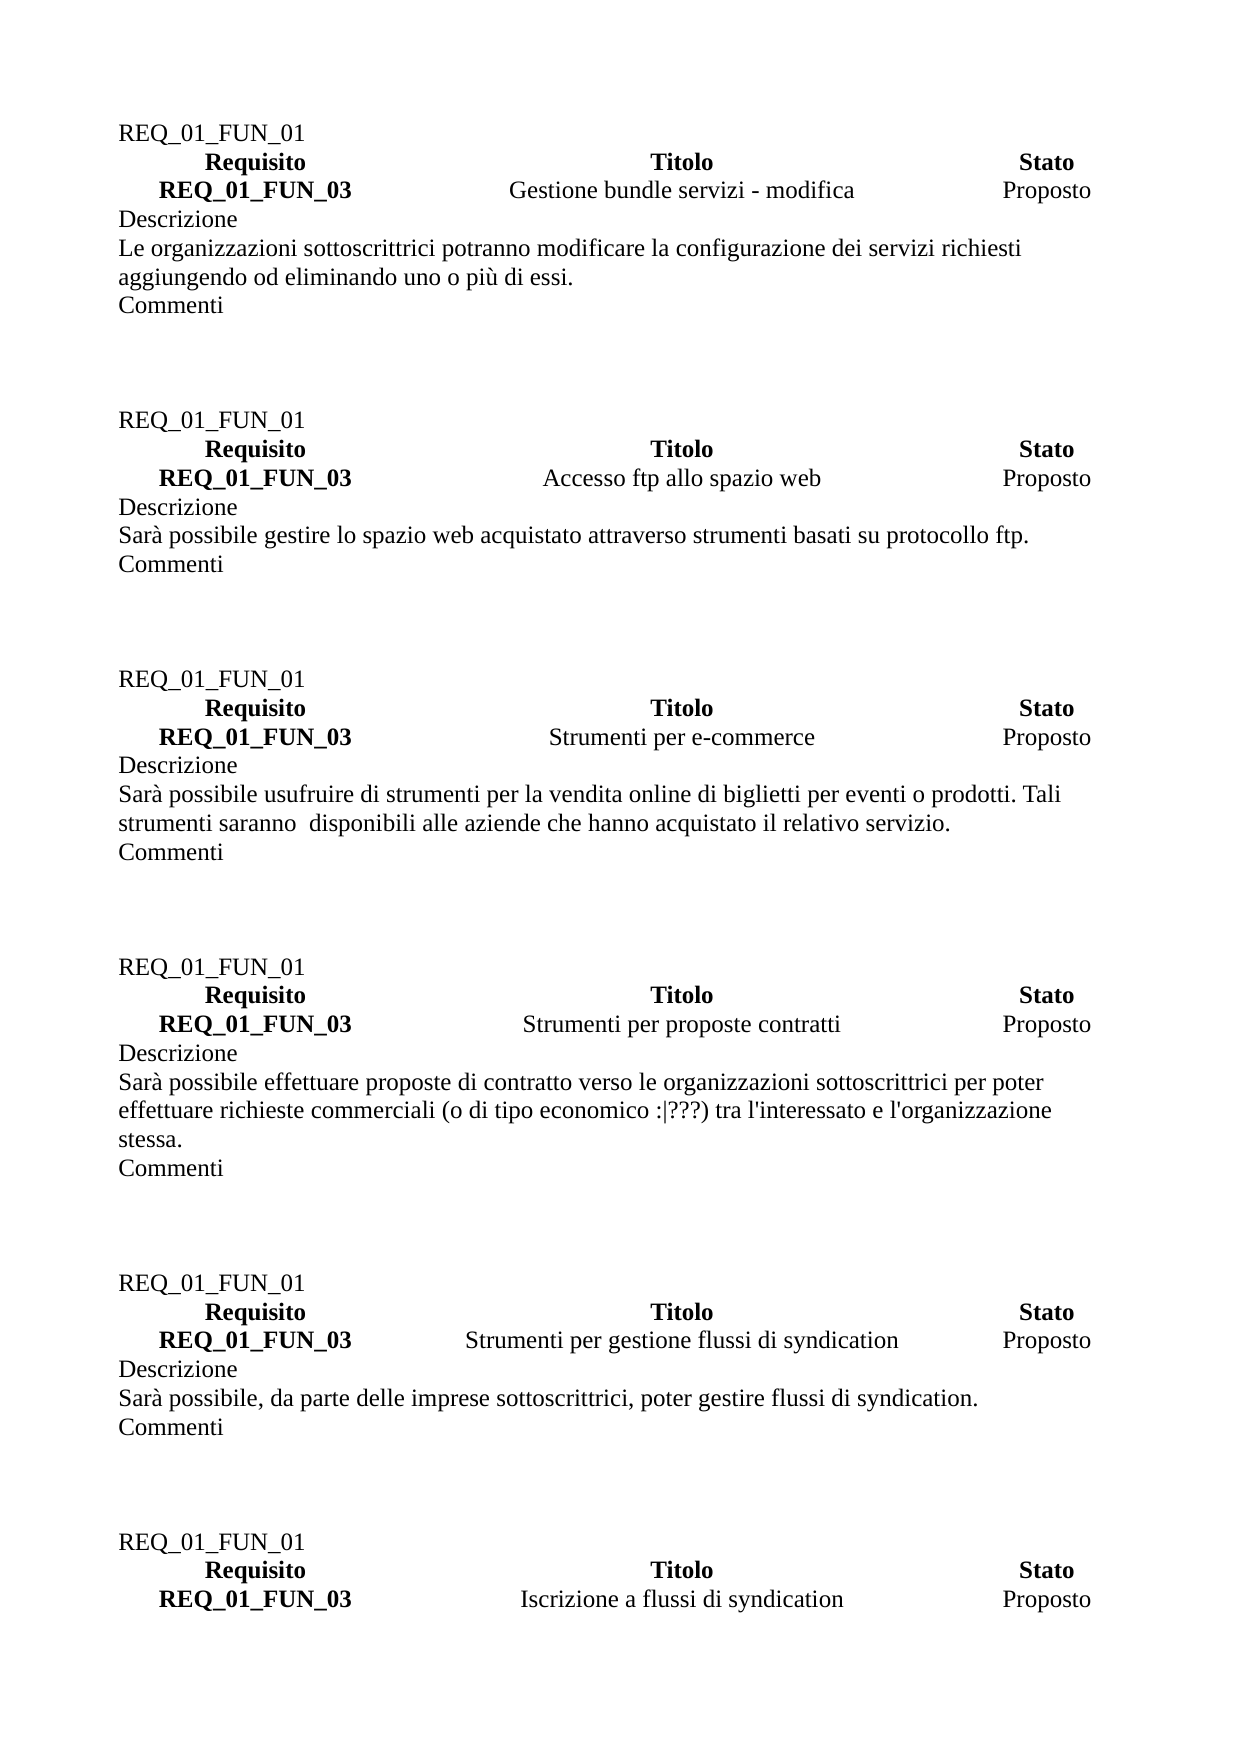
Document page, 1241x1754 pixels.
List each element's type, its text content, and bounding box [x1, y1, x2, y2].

table_header Requisito [107, 147, 404, 176]
table_cell Sarà possibile usufruire di strumenti per la vendita online di biglietti per eventi o prodotti. Tali strumenti saranno disponibili alle aziende che hanno acquistato il relativo servizio. [107, 779, 1133, 837]
table_header Stato [960, 147, 1133, 176]
table_cell Commenti [107, 837, 1133, 866]
table_header Titolo [404, 1556, 960, 1584]
table_cell Proposto [960, 1009, 1133, 1038]
table_cell REQ_01_FUN_03 [107, 1326, 404, 1354]
table_header Requisito [107, 1297, 404, 1326]
table_cell Proposto [960, 1584, 1133, 1613]
table_cell Gestione bundle servizi - modifica [404, 176, 960, 204]
text REQ_01_FUN_01 [118, 664, 1122, 693]
table_cell Strumenti per gestione flussi di syndication [404, 1326, 960, 1354]
text REQ_01_FUN_01 [118, 406, 1122, 434]
table_cell Descrizione [107, 204, 1133, 233]
table_cell Strumenti per e-commerce [404, 722, 960, 751]
table_cell Descrizione [107, 492, 1133, 521]
table_cell Descrizione [107, 751, 1133, 779]
table_header Stato [960, 434, 1133, 463]
text REQ_01_FUN_01 [118, 118, 1122, 147]
table_header Stato [960, 1297, 1133, 1326]
table_header Requisito [107, 693, 404, 722]
table_cell REQ_01_FUN_03 [107, 176, 404, 204]
table_cell Proposto [960, 176, 1133, 204]
table_header Stato [960, 1556, 1133, 1584]
table_cell [107, 578, 1133, 607]
table_header Titolo [404, 1297, 960, 1326]
table_cell REQ_01_FUN_03 [107, 463, 404, 492]
table_cell [107, 319, 1133, 348]
table_cell Commenti [107, 291, 1133, 319]
table_header Titolo [404, 693, 960, 722]
table_cell Proposto [960, 1326, 1133, 1354]
table_cell Proposto [960, 722, 1133, 751]
table_header Requisito [107, 981, 404, 1009]
table_cell Le organizzazioni sottoscrittrici potranno modificare la configurazione dei servizi richiesti aggiungendo od eliminando uno o più di essi. [107, 233, 1133, 291]
table_cell Descrizione [107, 1038, 1133, 1067]
table_cell Sarà possibile, da parte delle imprese sottoscrittrici, poter gestire flussi di syndication. [107, 1383, 1133, 1412]
table_header Titolo [404, 147, 960, 176]
table_header Titolo [404, 434, 960, 463]
table_cell Iscrizione a flussi di syndication [404, 1584, 960, 1613]
table_cell REQ_01_FUN_03 [107, 1009, 404, 1038]
table_header Stato [960, 981, 1133, 1009]
table_cell [107, 866, 1133, 894]
table_header Requisito [107, 1556, 404, 1584]
table_cell REQ_01_FUN_03 [107, 1584, 404, 1613]
table_header Stato [960, 693, 1133, 722]
table_cell REQ_01_FUN_03 [107, 722, 404, 751]
table_cell Commenti [107, 1153, 1133, 1182]
text REQ_01_FUN_01 [118, 1527, 1122, 1556]
table_cell [107, 1182, 1133, 1211]
table_cell Sarà possibile effettuare proposte di contratto verso le organizzazioni sottoscrittrici per poter effettuare richieste commerciali (o di tipo economico :|???) tra l'interessato e l'organizzazione stessa. [107, 1067, 1133, 1153]
table_cell Commenti [107, 549, 1133, 578]
text REQ_01_FUN_01 [118, 952, 1122, 981]
table_header Titolo [404, 981, 960, 1009]
table_cell Sarà possibile gestire lo spazio web acquistato attraverso strumenti basati su protocollo ftp. [107, 521, 1133, 549]
table_cell [107, 1441, 1133, 1469]
table_cell Proposto [960, 463, 1133, 492]
table_header Requisito [107, 434, 404, 463]
table_cell Commenti [107, 1412, 1133, 1441]
table_cell Accesso ftp allo spazio web [404, 463, 960, 492]
table_cell Strumenti per proposte contratti [404, 1009, 960, 1038]
table_cell Descrizione [107, 1354, 1133, 1383]
text REQ_01_FUN_01 [118, 1268, 1122, 1297]
